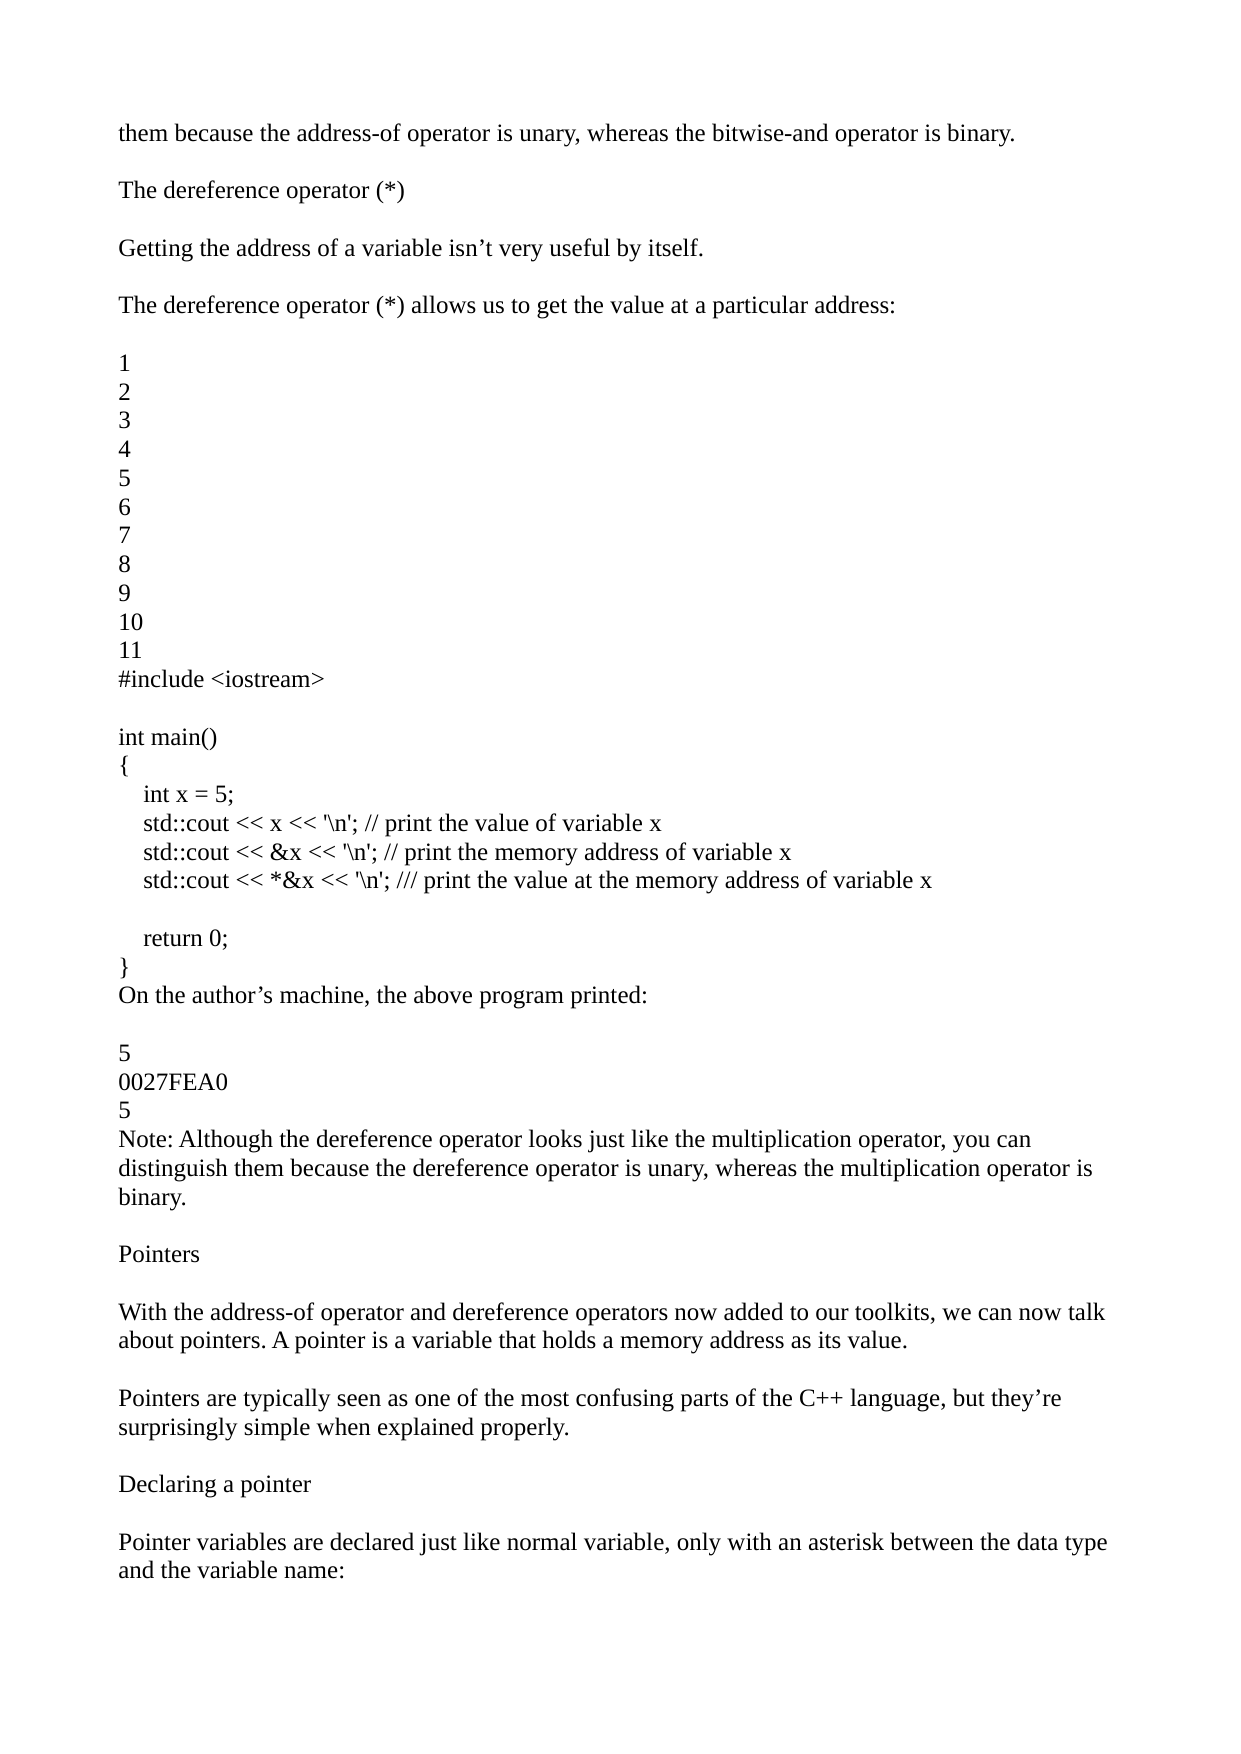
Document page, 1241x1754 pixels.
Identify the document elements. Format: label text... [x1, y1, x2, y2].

text 5 [118, 463, 1122, 492]
text int main() [118, 722, 1122, 751]
text Declaring a pointer [118, 1469, 1122, 1498]
text Pointer variables are declared just like normal variable, only with an asterisk between the data type and the variable name: [118, 1527, 1122, 1584]
text 11 [118, 636, 1122, 664]
text 1 [118, 348, 1122, 377]
text { [118, 751, 1122, 779]
text 9 [118, 578, 1122, 607]
text Pointers [118, 1239, 1122, 1268]
text The dereference operator (*) allows us to get the value at a particular address: [118, 291, 1122, 319]
text #include <iostream> [118, 664, 1122, 693]
text The dereference operator (*) [118, 176, 1122, 204]
text 0027FEA0 [118, 1067, 1122, 1096]
text Note: Although the dereference operator looks just like the multiplication operator, you can distinguish them because the dereference operator is unary, whereas the multiplication operator is binary. [118, 1124, 1122, 1211]
text 10 [118, 607, 1122, 636]
text 7 [118, 521, 1122, 549]
text std::cout << x << '\n'; // print the value of variable x [118, 808, 1122, 837]
text 8 [118, 549, 1122, 578]
text 5 [118, 1096, 1122, 1124]
text return 0; [118, 923, 1122, 952]
text 2 [118, 377, 1122, 406]
text 4 [118, 434, 1122, 463]
text 3 [118, 406, 1122, 434]
text int x = 5; [118, 779, 1122, 808]
text With the address-of operator and dereference operators now added to our toolkits, we can now talk about pointers. A pointer is a variable that holds a memory address as its value. [118, 1297, 1122, 1354]
text std::cout << *&x << '\n'; /// print the value at the memory address of variable x [118, 866, 1122, 894]
text On the author’s machine, the above program printed: [118, 981, 1122, 1009]
text } [118, 952, 1122, 981]
text Getting the address of a variable isn’t very useful by itself. [118, 233, 1122, 262]
text 5 [118, 1038, 1122, 1067]
text Pointers are typically seen as one of the most confusing parts of the C++ language, but they’re surprisingly simple when explained properly. [118, 1383, 1122, 1441]
text 6 [118, 492, 1122, 521]
text them because the address-of operator is unary, whereas the bitwise-and operator is binary. [118, 118, 1122, 147]
text std::cout << &x << '\n'; // print the memory address of variable x [118, 837, 1122, 866]
